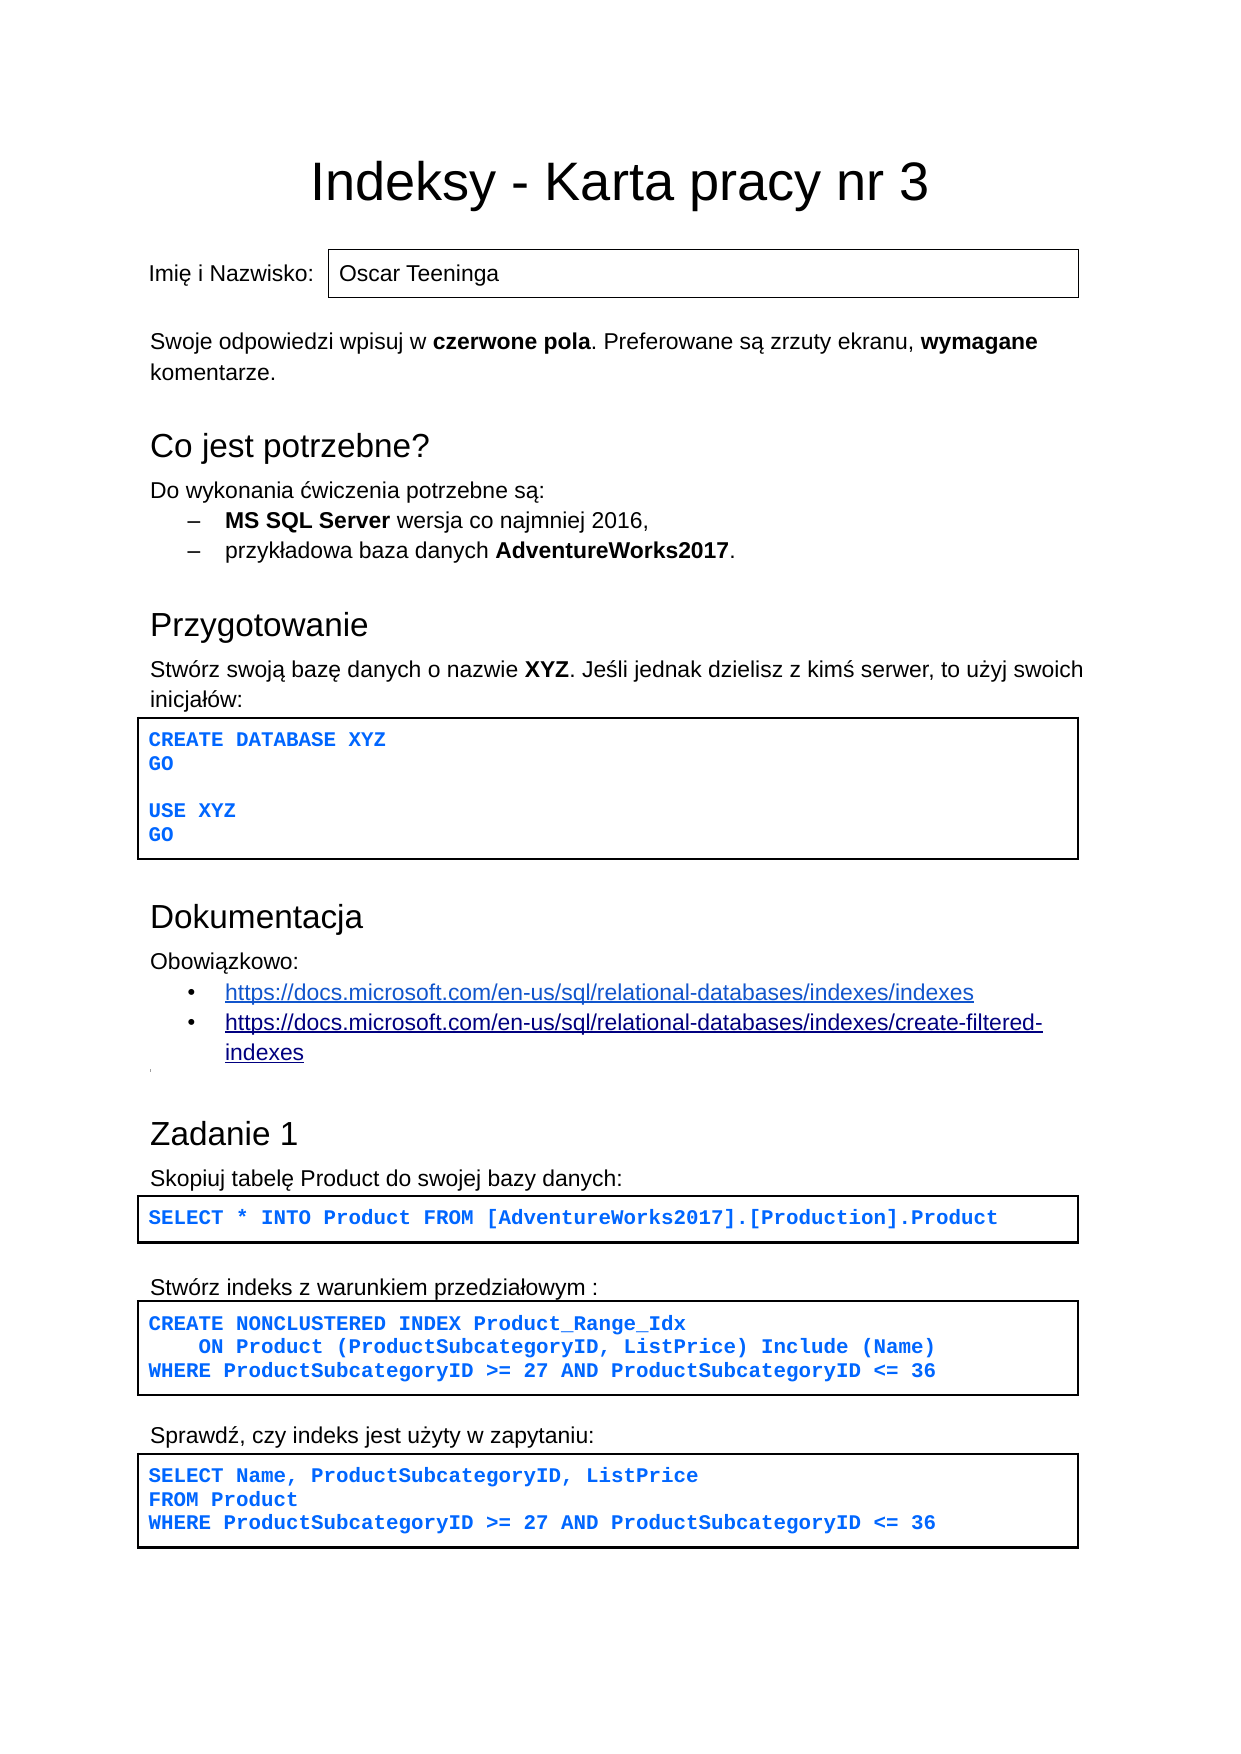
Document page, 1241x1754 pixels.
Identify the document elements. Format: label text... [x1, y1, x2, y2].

text Do wykonania ćwiczenia potrzebne są: [150, 477, 1090, 503]
subtitle Co jest potrzebne? [150, 426, 1090, 464]
subtitle Zadanie 1 [150, 1114, 1090, 1152]
text Skopiuj tabelę Product do swojej bazy danych: [150, 1164, 1090, 1191]
text Obowiązkowo: [150, 948, 1090, 974]
title Indeksy - Karta pracy nr 3 [150, 150, 1090, 212]
list https://docs.microsoft.com/en-us/sql/relational-databases/indexes/indexes [187, 978, 1090, 1005]
list przykładowa baza danych AdventureWorks2017. [187, 537, 1090, 564]
list MS SQL Server wersja co najmniej 2016, [187, 507, 1090, 534]
text Swoje odpowiedzi wpisuj w czerwone pola. Preferowane są zrzuty ekranu, wymagane komentarze. [150, 328, 1090, 385]
list https://docs.microsoft.com/en-us/sql/relational-databases/indexes/create-filtered-indexes [187, 1009, 1090, 1065]
text Stwórz indeks z warunkiem przedziałowym : [150, 1274, 1090, 1300]
table_header CREATE DATABASE XYZ GO USE XYZ GO [139, 719, 1077, 858]
table_header Oscar Teeninga [329, 250, 1078, 297]
subtitle Przygotowanie [150, 605, 1090, 644]
text Sprawdź, czy indeks jest użyty w zapytaniu: [150, 1422, 1090, 1449]
text Stwórz swoją bazę danych o nazwie XYZ. Jeśli jednak dzielisz z kimś serwer, to użyj swoich inicjałów: [150, 656, 1090, 713]
table_header CREATE NONCLUSTERED INDEX Product_Range_Idx ON Product (ProductSubcategoryID, ListPrice) Include (Name) WHERE ProductSubcategoryID >= 27 AND ProductSubcategoryID <= 36 [139, 1302, 1077, 1394]
subtitle Dokumentacja [150, 897, 1090, 936]
table_header Imię i Nazwisko: [138, 249, 328, 297]
table_header SELECT * INTO Product FROM [AdventureWorks2017].[Production].Product [139, 1197, 1077, 1241]
table_header SELECT Name, ProductSubcategoryID, ListPrice FROM Product WHERE ProductSubcategoryID >= 27 AND ProductSubcategoryID <= 36 [139, 1455, 1077, 1546]
